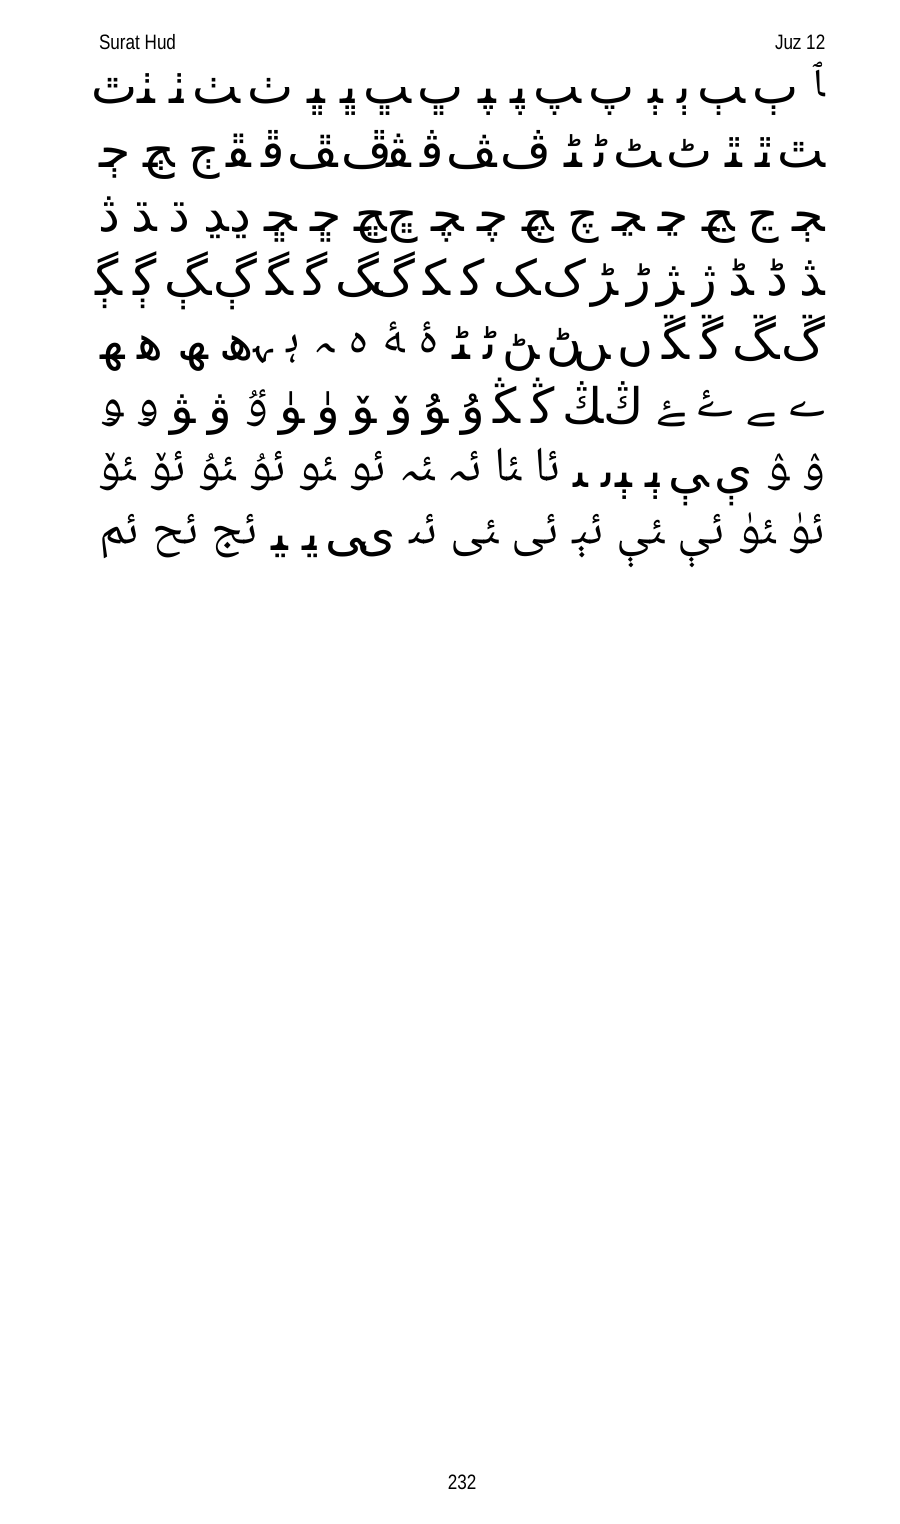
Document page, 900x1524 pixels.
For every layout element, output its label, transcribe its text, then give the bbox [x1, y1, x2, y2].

text ﭑ ﭒ ﭓ ﭔ ﭕ ﭖ ﭗ ﭘ ﭙ ﭚ ﭛ ﭜ ﭝ ﭞ ﭟ ﭠ ﭡﭢ ﭣ ﭤ ﭥ ﭦ ﭧ ﭨ ﭩ ﭪ ﭫ ﭬ ﭭﭮ ﭯ ﭰ ﭱ ﭲ ﭳ ﭴ ﭵ ﭶ ﭷ ﭸ ﭹ ﭺ ﭻ ﭼ ﭽ ﭾﭿ ﮀ ﮁ ﮂﮃ ﮄ ﮅ ﮆ ﮇ ﮈ ﮉ ﮊ ﮋ ﮌ ﮍ ﮎ ﮏ ﮐ ﮑ ﮒﮓ ﮔ ﮕ ﮖ ﮗ ﮘ ﮙ ﮚ ﮛ ﮜ ﮝ ﮞ ﮟﮠ ﮡ ﮢ ﮣ ﮤ ﮥ ﮦ ﮧ ﮨ ﮩﮪ ﮫ ﮬ ﮭ ﮮ ﮯ ﮰ ﮱ ﯓ ﯔ ﯕ ﯖ ﯗ ﯘ ﯙ ﯚ ﯛ ﯜ ﯝ ﯞ ﯟ ﯠ ﯡ ﯢ ﯣ ﯤ ﯥ ﯦ ﯧﯨ ﯩ ﯪ ﯫ ﯬ ﯭ ﯮ ﯯ ﯰ ﯱ ﯲ ﯳ ﯴ ﯵ ﯶ ﯷ ﯸ ﯹ ﯺ ﯻ ﯼﯽ ﯾ ﯿ ﰀ ﰁ ﰂ [99, 60, 825, 571]
